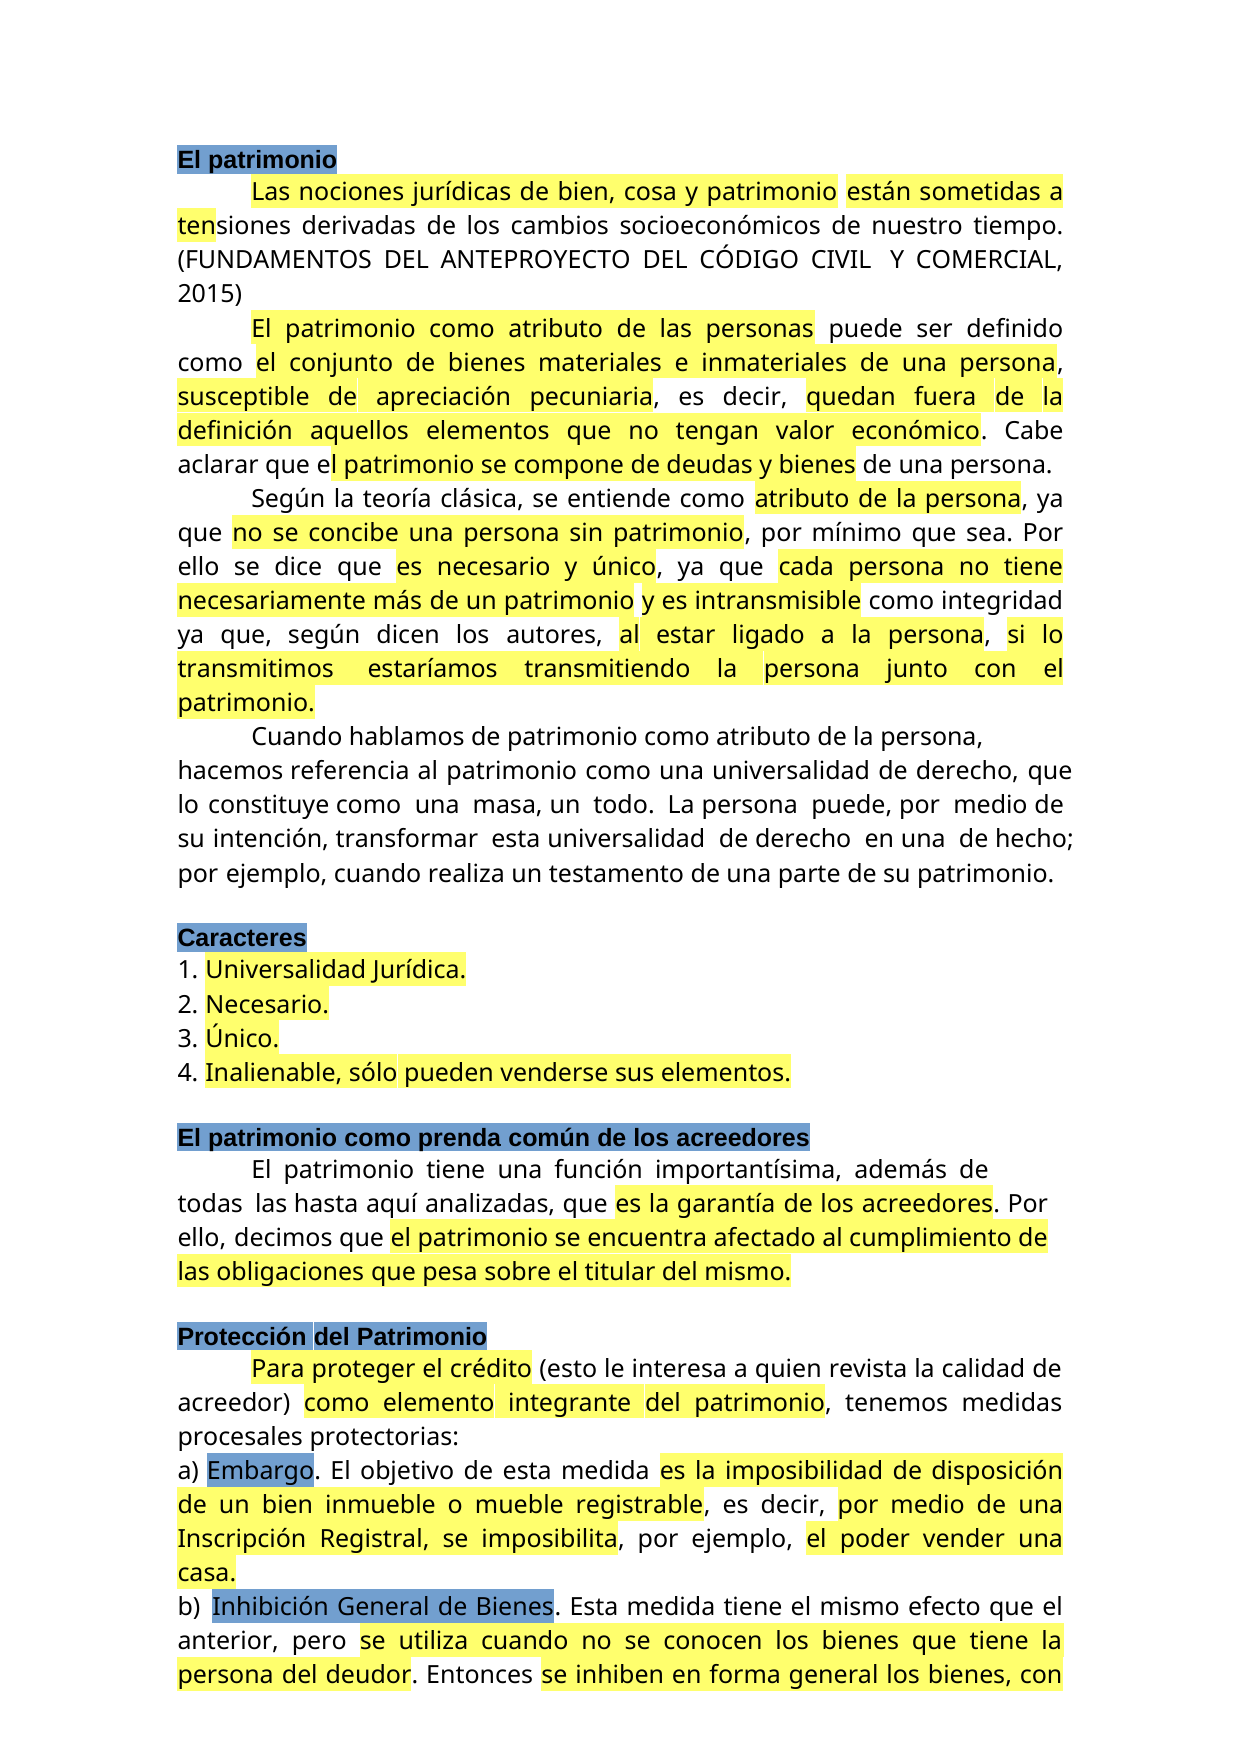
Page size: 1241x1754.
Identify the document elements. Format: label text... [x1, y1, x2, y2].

subtitle Protección del Patrimonio [177, 1322, 1076, 1350]
subtitle Caracteres [177, 923, 1076, 952]
list Inalienable, sólo pueden venderse sus elementos. [177, 1054, 1076, 1088]
text Según la teoría clásica, se entiende como atributo de la persona, ya que no se concibe una persona sin patrimonio, por mínimo que sea. Por ello se dice que es necesario y único, ya que cada persona no tiene necesariamente más de un patrimonio y es intransmisible como integridad ya que, según dicen los autores, al estar ligado a la persona, si lo transmitimos estaríamos transmitiendo la persona junto con el patrimonio. [177, 481, 1064, 719]
list Universalidad Jurídica. [177, 952, 1076, 986]
text El patrimonio tiene una función importantísima, además de todas las hasta aquí analizadas, que es la garantía de los acreedores. Por ello, decimos que el patrimonio se encuentra afectado al cumplimiento de las obligaciones que pesa sobre el titular del mismo. [177, 1151, 1063, 1287]
text Cuando hablamos de patrimonio como atributo de la persona, hacemos referencia al patrimonio como una universalidad de derecho, que lo constituye como una masa, un todo. La persona puede, por medio de su intención, transformar esta universalidad de derecho en una de hecho; por ejemplo, cuando realiza un testamento de una parte de su patrimonio. [177, 719, 1076, 889]
list Único. [177, 1020, 1076, 1054]
subtitle El patrimonio como prenda común de los acreedores [177, 1122, 1076, 1151]
text Para proteger el crédito (esto le interesa a quien revista la calidad de acreedor) como elemento integrante del patrimonio, tenemos medidas procesales protectorias: [177, 1350, 1063, 1452]
list Inhibición General de Bienes. Esta medida tiene el mismo efecto que el anterior, pero se utiliza cuando no se conocen los bienes que tiene la persona del deudor. Entonces se inhiben en forma general los bienes, con [177, 1589, 1064, 1691]
subtitle El patrimonio [177, 145, 1076, 174]
list Necesario. [177, 986, 1076, 1020]
text Las nociones jurídicas de bien, cosa y patrimonio están sometidas a tensiones derivadas de los cambios socioeconómicos de nuestro tiempo. (FUNDAMENTOS DEL ANTEPROYECTO DEL CÓDIGO CIVIL Y COMERCIAL, 2015) [177, 174, 1063, 310]
list Embargo. El objetivo de esta medida es la imposibilidad de disposición de un bien inmueble o mueble registrable, es decir, por medio de una Inscripción Registral, se imposibilita, por ejemplo, el poder vender una casa. [177, 1452, 1063, 1589]
text El patrimonio como atributo de las personas puede ser definido como el conjunto de bienes materiales e inmateriales de una persona, susceptible de apreciación pecuniaria, es decir, quedan fuera de la definición aquellos elementos que no tengan valor económico. Cabe aclarar que el patrimonio se compone de deudas y bienes de una persona. [177, 310, 1063, 481]
